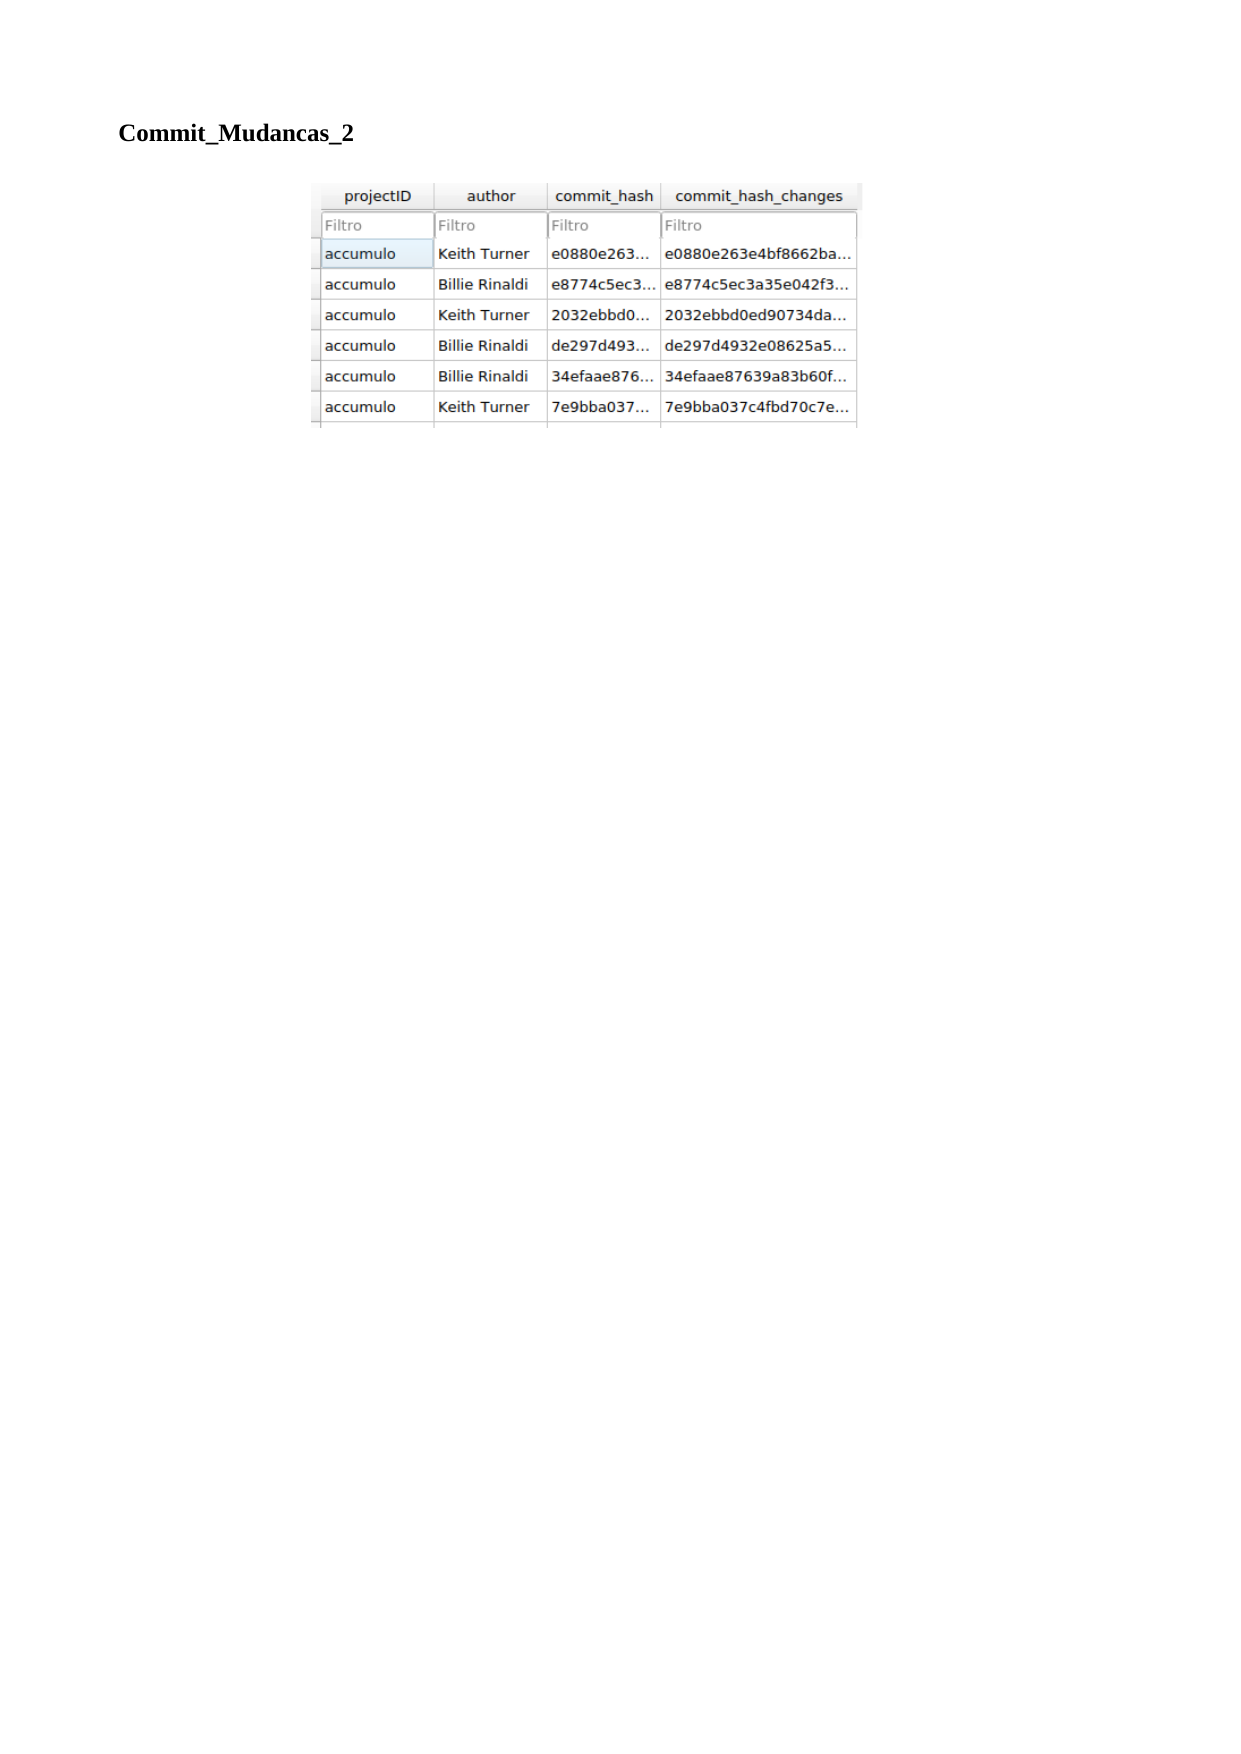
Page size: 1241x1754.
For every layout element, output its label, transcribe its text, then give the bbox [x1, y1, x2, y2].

text Commit_Mudancas_2 [118, 118, 1122, 147]
picture [311, 183, 863, 428]
